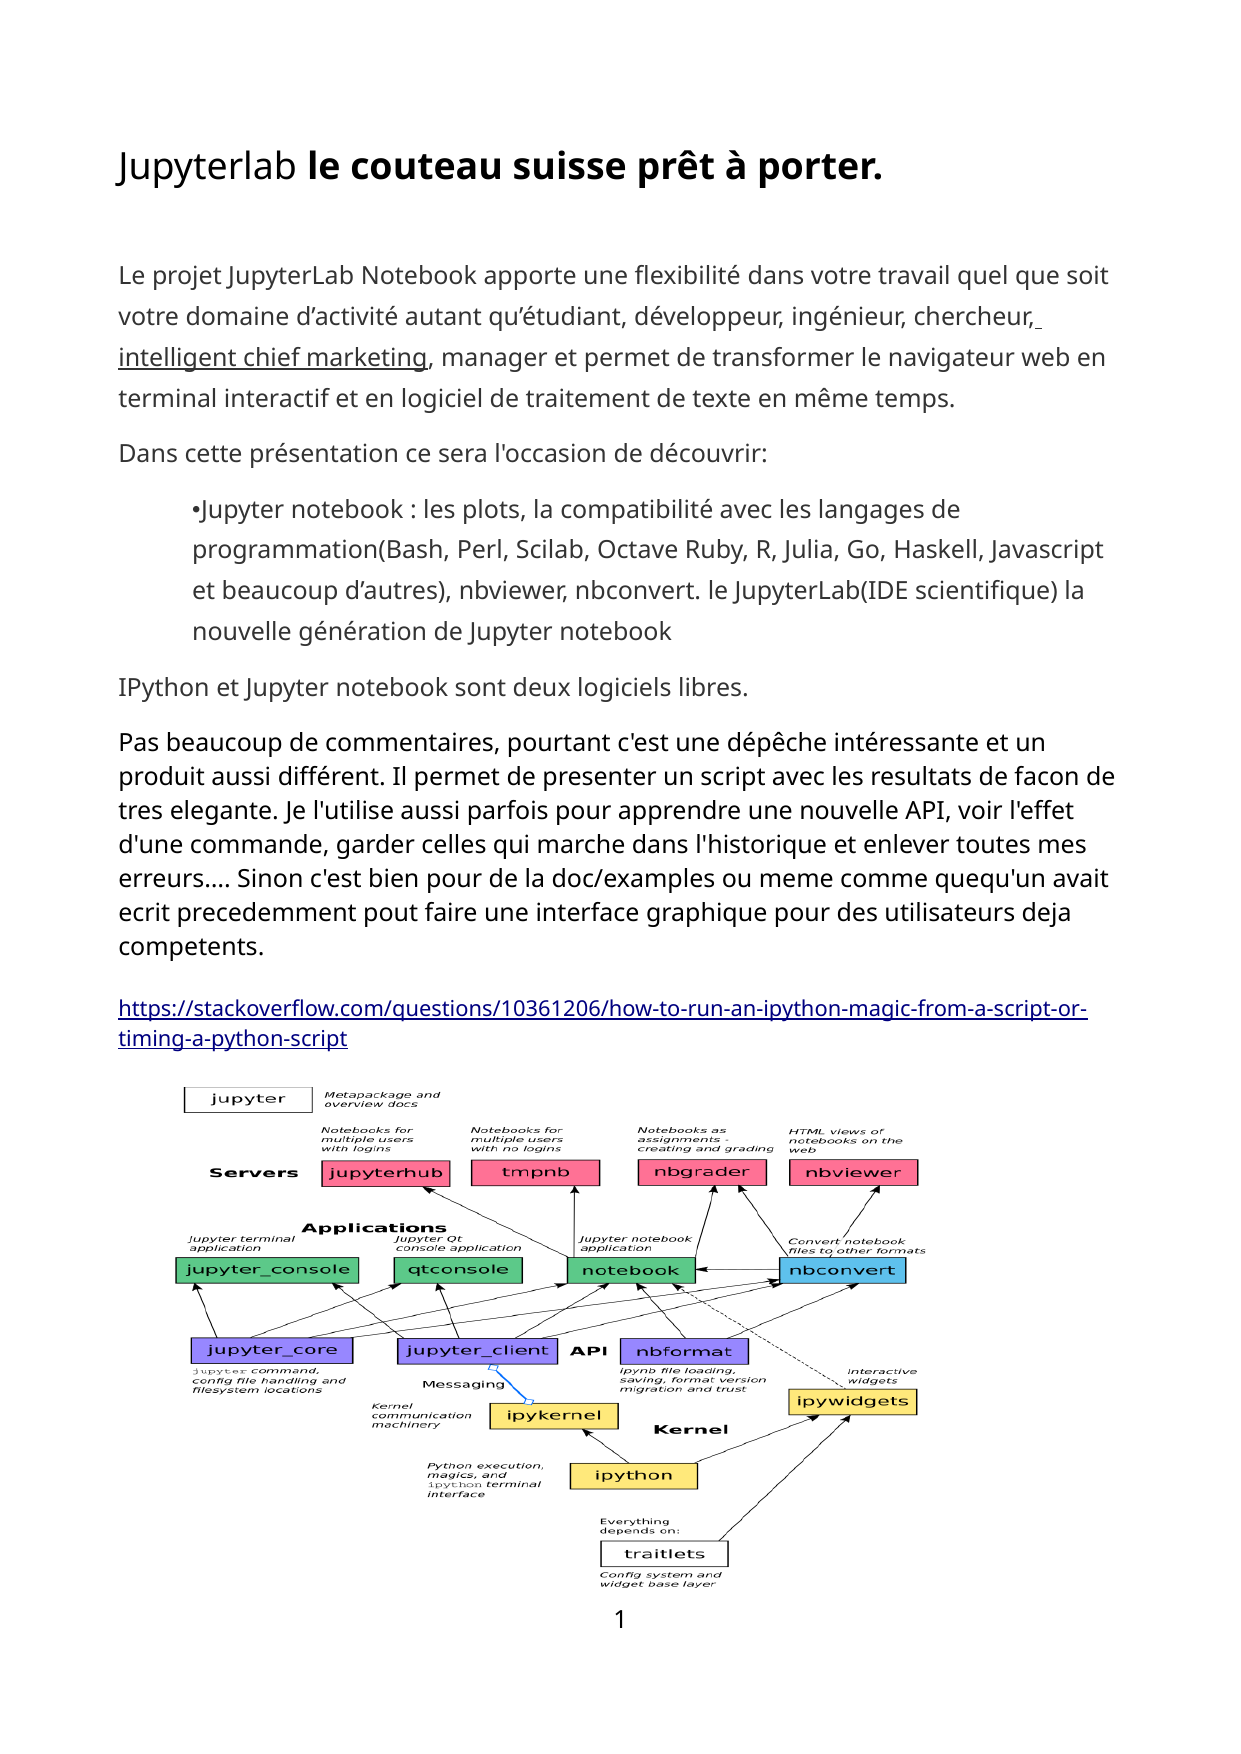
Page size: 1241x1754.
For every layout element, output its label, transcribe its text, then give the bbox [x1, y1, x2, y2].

text IPython et Jupyter notebook sont deux logiciels libres. [118, 669, 1122, 703]
text Pas beaucoup de commentaires, pourtant c'est une dépêche intéressante et un produit aussi différent. Il permet de presenter un script avec les resultats de facon de tres elegante. Je l'utilise aussi parfois pour apprendre une nouvelle API, voir l'effet d'une commande, garder celles qui marche dans l'historique et enlever toutes mes erreurs…. Sinon c'est bien pour de la doc/examples ou meme comme quequ'un avait ecrit precedemment pout faire une interface graphique pour des utilisateurs deja competents. [118, 724, 1122, 963]
picture [175, 1087, 926, 1588]
text Le projet JupyterLab Notebook apporte une flexibilité dans votre travail quel que soit votre domaine d’activité autant qu’étudiant, développeur, ingénieur, chercheur, intelligent chief marketing, manager et permet de transformer le navigateur web en terminal interactif et en logiciel de traitement de texte en même temps. [118, 258, 1122, 414]
list Jupyter notebook : les plots, la compatibilité avec les langages de programmation(Bash, Perl, Scilab, Octave Ruby, R, Julia, Go, Haskell, Javascript et beaucoup d’autres), nbviewer, nbconvert. le JupyterLab(IDE scientifique) la nouvelle génération de Jupyter notebook [118, 491, 1122, 648]
text https://stackoverflow.com/questions/10361206/how-to-run-an-ipython-magic-from-a-script-or-timing-a-python-script [118, 993, 1122, 1052]
text Dans cette présentation ce sera l'occasion de découvrir: [118, 436, 1122, 470]
subtitle Jupyterlab le couteau suisse prêt à porter. [118, 139, 1122, 190]
